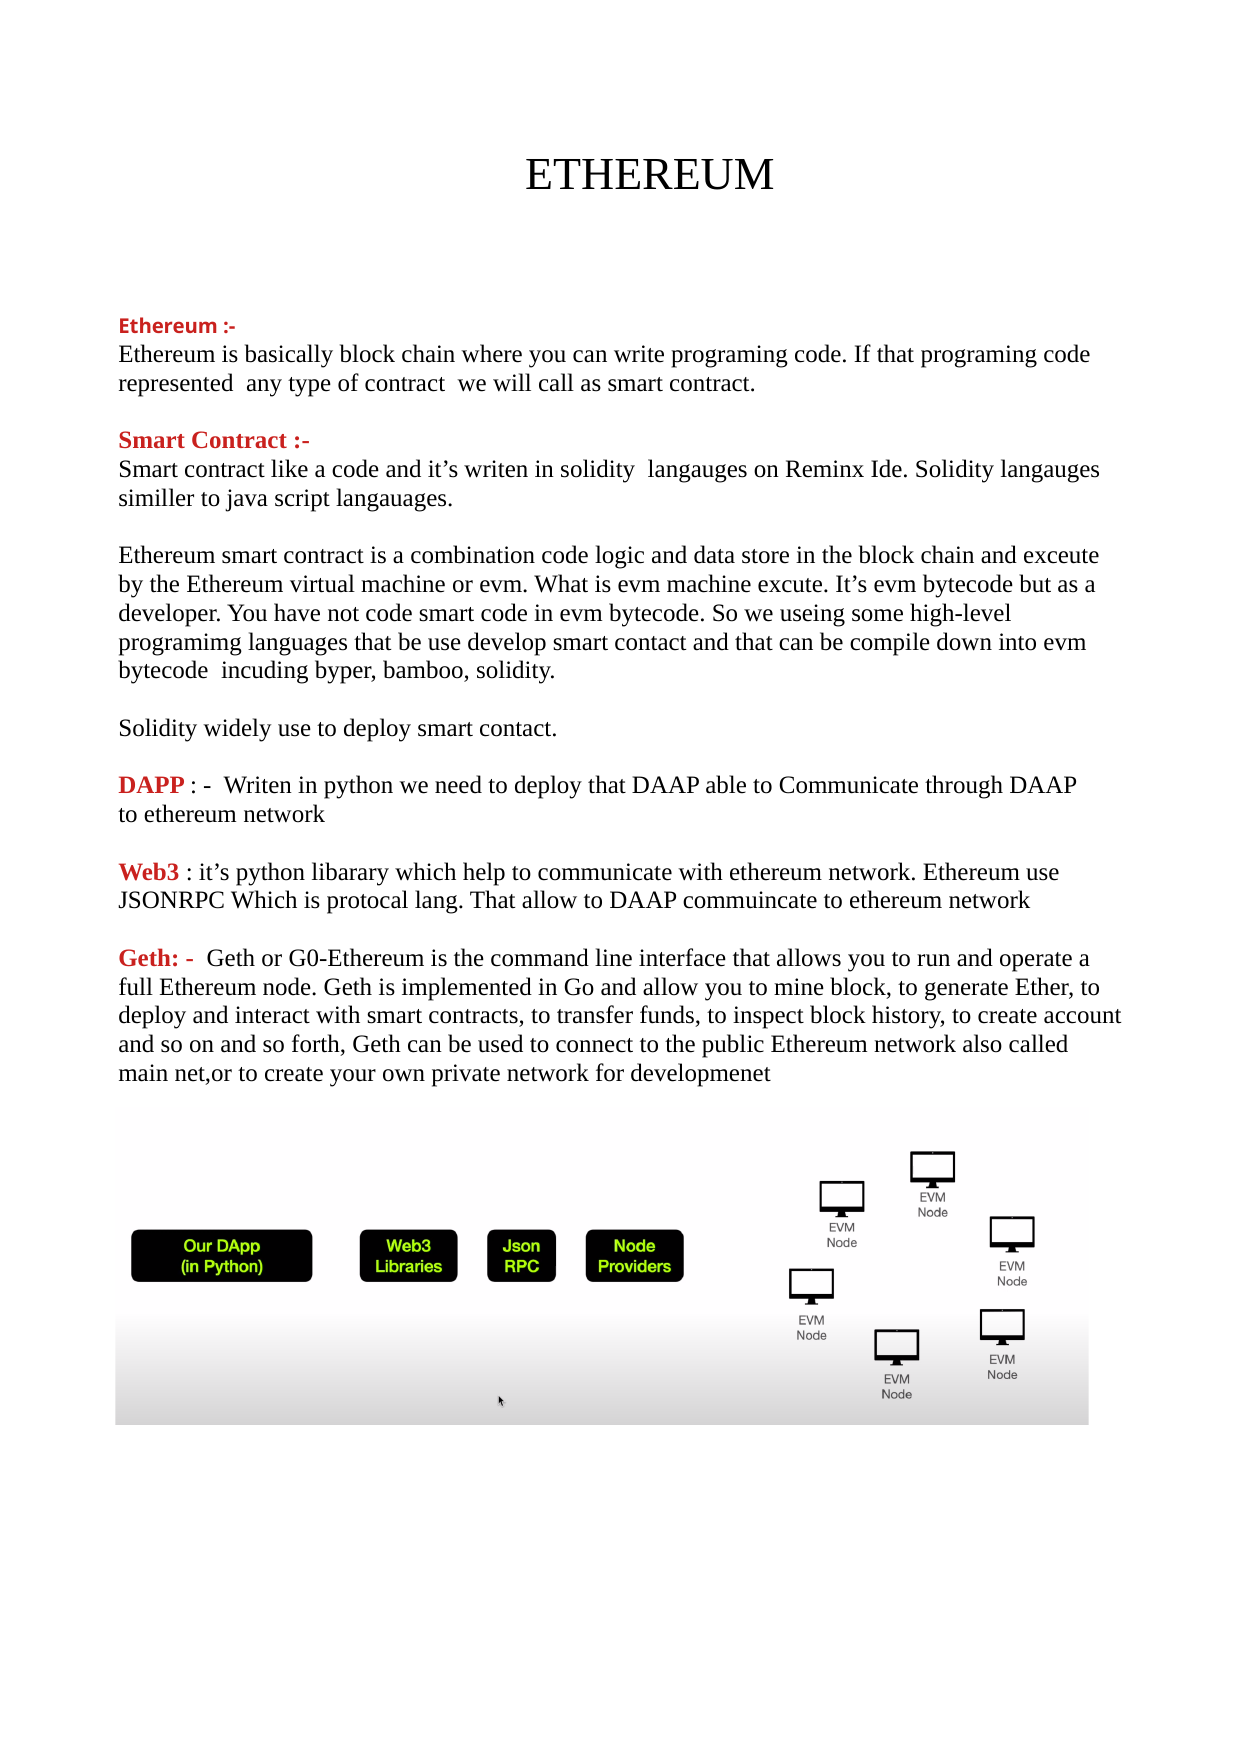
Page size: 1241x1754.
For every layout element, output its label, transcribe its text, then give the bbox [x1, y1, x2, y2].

picture [115, 1107, 1089, 1425]
text ETHEREUM [118, 147, 1122, 199]
text Solidity widely use to deploy smart contact. [118, 713, 1122, 742]
text Geth: - Geth or G0-Ethereum is the command line interface that allows you to run and operate a full Ethereum node. Geth is implemented in Go and allow you to mine block, to generate Ether, to deploy and interact with smart contracts, to transfer funds, to inspect block history, to create account and so on and so forth, Geth can be used to connect to the public Ethereum network also called main net,or to create your own private network for developmenet [118, 943, 1122, 1087]
text Ethereum smart contract is a combination code logic and data store in the block chain and exceute by the Ethereum virtual machine or evm. What is evm machine excute. It’s evm bytecode but as a developer. You have not code smart code in evm bytecode. So we useing some high-level programimg languages that be use develop smart contact and that can be compile down into evm bytecode incuding byper, bamboo, solidity. [118, 540, 1122, 684]
text Ethereum :- [118, 311, 1122, 339]
text Smart Contract :- [118, 425, 1122, 454]
text DAPP : - Writen in python we need to deploy that DAAP able to Communicate through DAAP [118, 770, 1122, 799]
text Web3 : it’s python libarary which help to communicate with ethereum network. Ethereum use JSONRPC Which is protocal lang. That allow to DAAP commuincate to ethereum network [118, 857, 1122, 914]
text Ethereum is basically block chain where you can write programing code. If that programing code represented any type of contract we will call as smart contract. [118, 339, 1122, 397]
text to ethereum network [118, 799, 1122, 828]
text Smart contract like a code and it’s writen in solidity langauges on Reminx Ide. Solidity langauges similler to java script langauages. [118, 454, 1122, 512]
